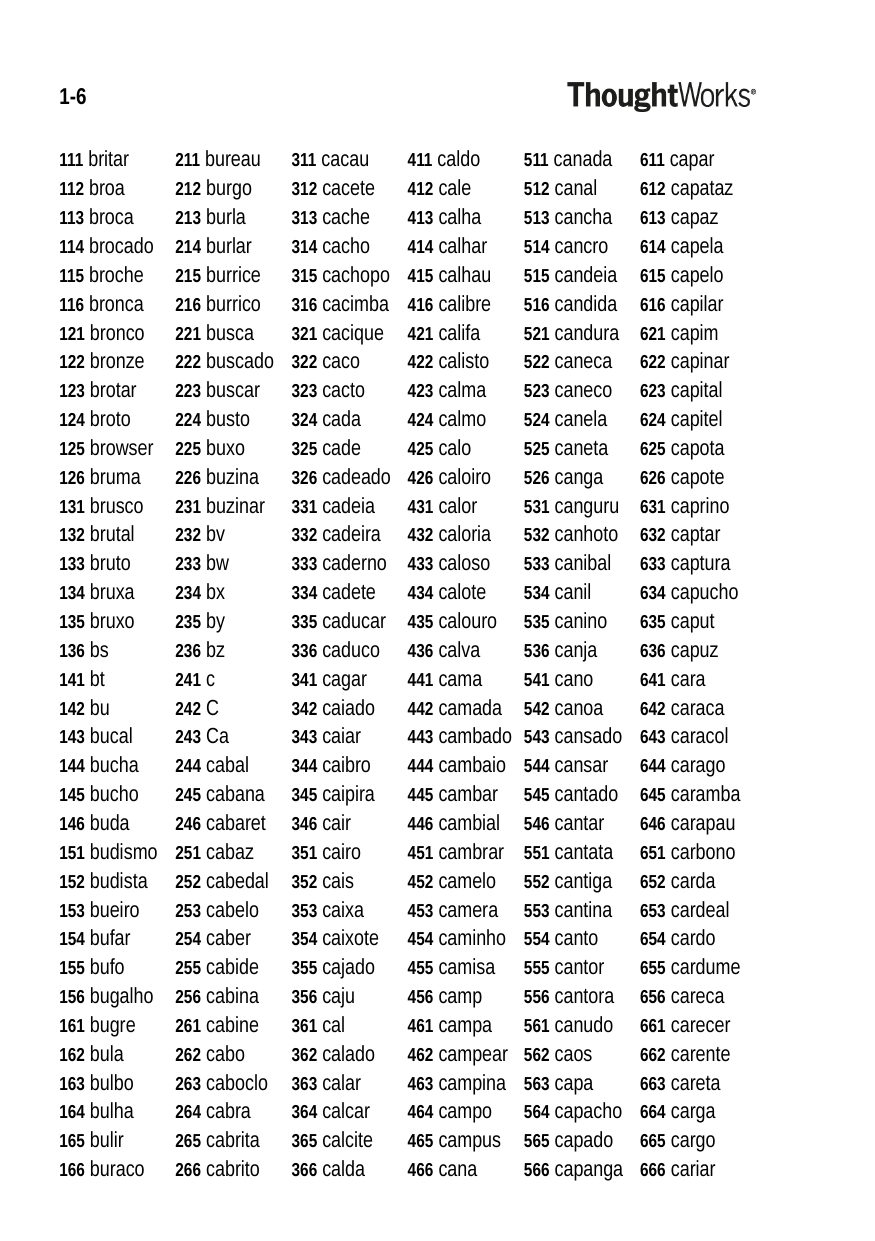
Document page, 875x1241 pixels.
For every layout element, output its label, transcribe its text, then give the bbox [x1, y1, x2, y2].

text 532 canhoto [524, 521, 640, 546]
text 511 canada [524, 146, 640, 171]
text 433 caloso [407, 550, 524, 575]
text 214 burlar [175, 233, 291, 258]
text 253 cabelo [175, 896, 291, 922]
text 162 bula [59, 1041, 175, 1066]
text 343 caiar [291, 723, 407, 748]
text 266 cabrito [175, 1156, 291, 1181]
text 512 canal [524, 175, 640, 200]
text 423 calma [407, 377, 524, 402]
text 553 cantina [524, 896, 640, 922]
text 356 caju [291, 983, 407, 1008]
text 535 canino [524, 608, 640, 633]
text 565 capado [524, 1127, 640, 1152]
text 611 capar [640, 146, 756, 171]
text 556 cantora [524, 983, 640, 1008]
text 344 caibro [291, 752, 407, 777]
text 415 calhau [407, 262, 524, 287]
text 112 broa [59, 175, 175, 200]
text 332 cadeira [291, 521, 407, 546]
text 441 cama [407, 666, 524, 691]
text 612 capataz [640, 175, 756, 200]
text 426 caloiro [407, 464, 524, 489]
text 635 caput [640, 608, 756, 633]
text 564 capacho [524, 1098, 640, 1123]
text 434 calote [407, 579, 524, 604]
text 335 caducar [291, 608, 407, 633]
text 614 capela [640, 233, 756, 258]
text 515 candeia [524, 262, 640, 287]
text 224 busto [175, 406, 291, 431]
text 366 calda [291, 1156, 407, 1181]
text 634 capucho [640, 579, 756, 604]
text 451 cambrar [407, 839, 524, 864]
text 312 cacete [291, 175, 407, 200]
text 533 canibal [524, 550, 640, 575]
text 643 caracol [640, 723, 756, 748]
text 351 cairo [291, 839, 407, 864]
text 651 carbono [640, 839, 756, 864]
text 314 cacho [291, 233, 407, 258]
text 125 browser [59, 435, 175, 460]
text 646 carapau [640, 810, 756, 835]
text 323 cacto [291, 377, 407, 402]
text 242 C [175, 694, 291, 719]
text 463 campina [407, 1069, 524, 1095]
text 526 canga [524, 464, 640, 489]
text 212 burgo [175, 175, 291, 200]
text 622 capinar [640, 348, 756, 373]
text 355 cajado [291, 954, 407, 979]
text 615 capelo [640, 262, 756, 287]
text 342 caiado [291, 694, 407, 719]
text 525 caneta [524, 435, 640, 460]
text 226 buzina [175, 464, 291, 489]
text 435 calouro [407, 608, 524, 633]
text 414 calhar [407, 233, 524, 258]
text 566 capanga [524, 1156, 640, 1181]
text 416 calibre [407, 291, 524, 316]
text 462 campear [407, 1041, 524, 1066]
text 165 bulir [59, 1127, 175, 1152]
text 133 bruto [59, 550, 175, 575]
text 464 campo [407, 1098, 524, 1123]
text 443 cambado [407, 723, 524, 748]
text 234 bx [175, 579, 291, 604]
text 365 calcite [291, 1127, 407, 1152]
text 245 cabana [175, 781, 291, 806]
text 362 calado [291, 1041, 407, 1066]
text 255 cabide [175, 954, 291, 979]
text 331 cadeia [291, 492, 407, 518]
text 156 bugalho [59, 983, 175, 1008]
text 542 canoa [524, 694, 640, 719]
text 325 cade [291, 435, 407, 460]
text 453 camera [407, 896, 524, 922]
text 154 bufar [59, 925, 175, 950]
text 642 caraca [640, 694, 756, 719]
text 534 canil [524, 579, 640, 604]
text 536 canja [524, 637, 640, 662]
text 126 bruma [59, 464, 175, 489]
text 142 bu [59, 694, 175, 719]
text 551 cantata [524, 839, 640, 864]
text 432 caloria [407, 521, 524, 546]
text 613 capaz [640, 204, 756, 229]
text 324 cada [291, 406, 407, 431]
text 465 campus [407, 1127, 524, 1152]
text 265 cabrita [175, 1127, 291, 1152]
text 664 carga [640, 1098, 756, 1123]
text 143 bucal [59, 723, 175, 748]
text 161 bugre [59, 1012, 175, 1037]
text 645 caramba [640, 781, 756, 806]
text 461 campa [407, 1012, 524, 1037]
text 632 captar [640, 521, 756, 546]
text 244 cabal [175, 752, 291, 777]
text 131 brusco [59, 492, 175, 518]
text 241 c [175, 666, 291, 691]
text 425 calo [407, 435, 524, 460]
text 134 bruxa [59, 579, 175, 604]
text 523 caneco [524, 377, 640, 402]
text 665 cargo [640, 1127, 756, 1152]
text 543 cansado [524, 723, 640, 748]
text 124 broto [59, 406, 175, 431]
text 424 calmo [407, 406, 524, 431]
text 524 canela [524, 406, 640, 431]
text 132 brutal [59, 521, 175, 546]
text 621 capim [640, 319, 756, 344]
text 546 cantar [524, 810, 640, 835]
text 623 capital [640, 377, 756, 402]
text 163 bulbo [59, 1069, 175, 1095]
text 346 cair [291, 810, 407, 835]
text 411 caldo [407, 146, 524, 171]
text 254 caber [175, 925, 291, 950]
text 262 cabo [175, 1041, 291, 1066]
text 211 bureau [175, 146, 291, 171]
text 155 bufo [59, 954, 175, 979]
text 413 calha [407, 204, 524, 229]
text 562 caos [524, 1041, 640, 1066]
text 153 bueiro [59, 896, 175, 922]
text 122 bronze [59, 348, 175, 373]
text 246 cabaret [175, 810, 291, 835]
text 111 britar [59, 146, 175, 171]
text 115 broche [59, 262, 175, 287]
text 445 cambar [407, 781, 524, 806]
text 321 cacique [291, 319, 407, 344]
text 215 burrice [175, 262, 291, 287]
text 656 careca [640, 983, 756, 1008]
text 311 cacau [291, 146, 407, 171]
text 352 cais [291, 868, 407, 893]
text 644 carago [640, 752, 756, 777]
text 1-6 [59, 83, 177, 109]
picture [567, 82, 756, 112]
text 315 cachopo [291, 262, 407, 287]
text 653 cardeal [640, 896, 756, 922]
text 166 buraco [59, 1156, 175, 1181]
text 364 calcar [291, 1098, 407, 1123]
text 232 bv [175, 521, 291, 546]
text 121 bronco [59, 319, 175, 344]
text 446 cambial [407, 810, 524, 835]
text 531 canguru [524, 492, 640, 518]
text 631 caprino [640, 492, 756, 518]
text 654 cardo [640, 925, 756, 950]
text 264 cabra [175, 1098, 291, 1123]
text 361 cal [291, 1012, 407, 1037]
text 452 camelo [407, 868, 524, 893]
text 261 cabine [175, 1012, 291, 1037]
text 233 bw [175, 550, 291, 575]
text 152 budista [59, 868, 175, 893]
text 116 bronca [59, 291, 175, 316]
text 625 capota [640, 435, 756, 460]
text 145 bucho [59, 781, 175, 806]
text 444 cambaio [407, 752, 524, 777]
text 442 camada [407, 694, 524, 719]
text 164 bulha [59, 1098, 175, 1123]
text 661 carecer [640, 1012, 756, 1037]
text 522 caneca [524, 348, 640, 373]
text 666 cariar [640, 1156, 756, 1181]
text 141 bt [59, 666, 175, 691]
text 455 camisa [407, 954, 524, 979]
text 243 Ca [175, 723, 291, 748]
text 113 broca [59, 204, 175, 229]
text 345 caipira [291, 781, 407, 806]
text 633 captura [640, 550, 756, 575]
text 624 capitel [640, 406, 756, 431]
text 225 buxo [175, 435, 291, 460]
text 236 bz [175, 637, 291, 662]
text 554 canto [524, 925, 640, 950]
text 221 busca [175, 319, 291, 344]
text 421 califa [407, 319, 524, 344]
text 353 caixa [291, 896, 407, 922]
text 235 by [175, 608, 291, 633]
text 136 bs [59, 637, 175, 662]
text 316 cacimba [291, 291, 407, 316]
text 516 candida [524, 291, 640, 316]
text 514 cancro [524, 233, 640, 258]
text 322 caco [291, 348, 407, 373]
text 412 cale [407, 175, 524, 200]
text 251 cabaz [175, 839, 291, 864]
text 456 camp [407, 983, 524, 1008]
text 431 calor [407, 492, 524, 518]
text 652 carda [640, 868, 756, 893]
text 222 buscado [175, 348, 291, 373]
text 561 canudo [524, 1012, 640, 1037]
text 146 buda [59, 810, 175, 835]
text 231 buzinar [175, 492, 291, 518]
text 256 cabina [175, 983, 291, 1008]
text 144 bucha [59, 752, 175, 777]
text 545 cantado [524, 781, 640, 806]
text 151 budismo [59, 839, 175, 864]
text 636 capuz [640, 637, 756, 662]
text 263 caboclo [175, 1069, 291, 1095]
text 341 cagar [291, 666, 407, 691]
text 326 cadeado [291, 464, 407, 489]
text 552 cantiga [524, 868, 640, 893]
text 213 burla [175, 204, 291, 229]
text 422 calisto [407, 348, 524, 373]
text 555 cantor [524, 954, 640, 979]
text 252 cabedal [175, 868, 291, 893]
text 354 caixote [291, 925, 407, 950]
text 313 cache [291, 204, 407, 229]
text 336 caduco [291, 637, 407, 662]
text 563 capa [524, 1069, 640, 1095]
text 135 bruxo [59, 608, 175, 633]
text 333 caderno [291, 550, 407, 575]
text 663 careta [640, 1069, 756, 1095]
text 123 brotar [59, 377, 175, 402]
text 216 burrico [175, 291, 291, 316]
text 114 brocado [59, 233, 175, 258]
text 521 candura [524, 319, 640, 344]
text 662 carente [640, 1041, 756, 1066]
text 363 calar [291, 1069, 407, 1095]
text 626 capote [640, 464, 756, 489]
text 541 cano [524, 666, 640, 691]
text 616 capilar [640, 291, 756, 316]
text 655 cardume [640, 954, 756, 979]
text 641 cara [640, 666, 756, 691]
text 544 cansar [524, 752, 640, 777]
text 334 cadete [291, 579, 407, 604]
text 436 calva [407, 637, 524, 662]
text 223 buscar [175, 377, 291, 402]
text 454 caminho [407, 925, 524, 950]
text 513 cancha [524, 204, 640, 229]
text 466 cana [407, 1156, 524, 1181]
